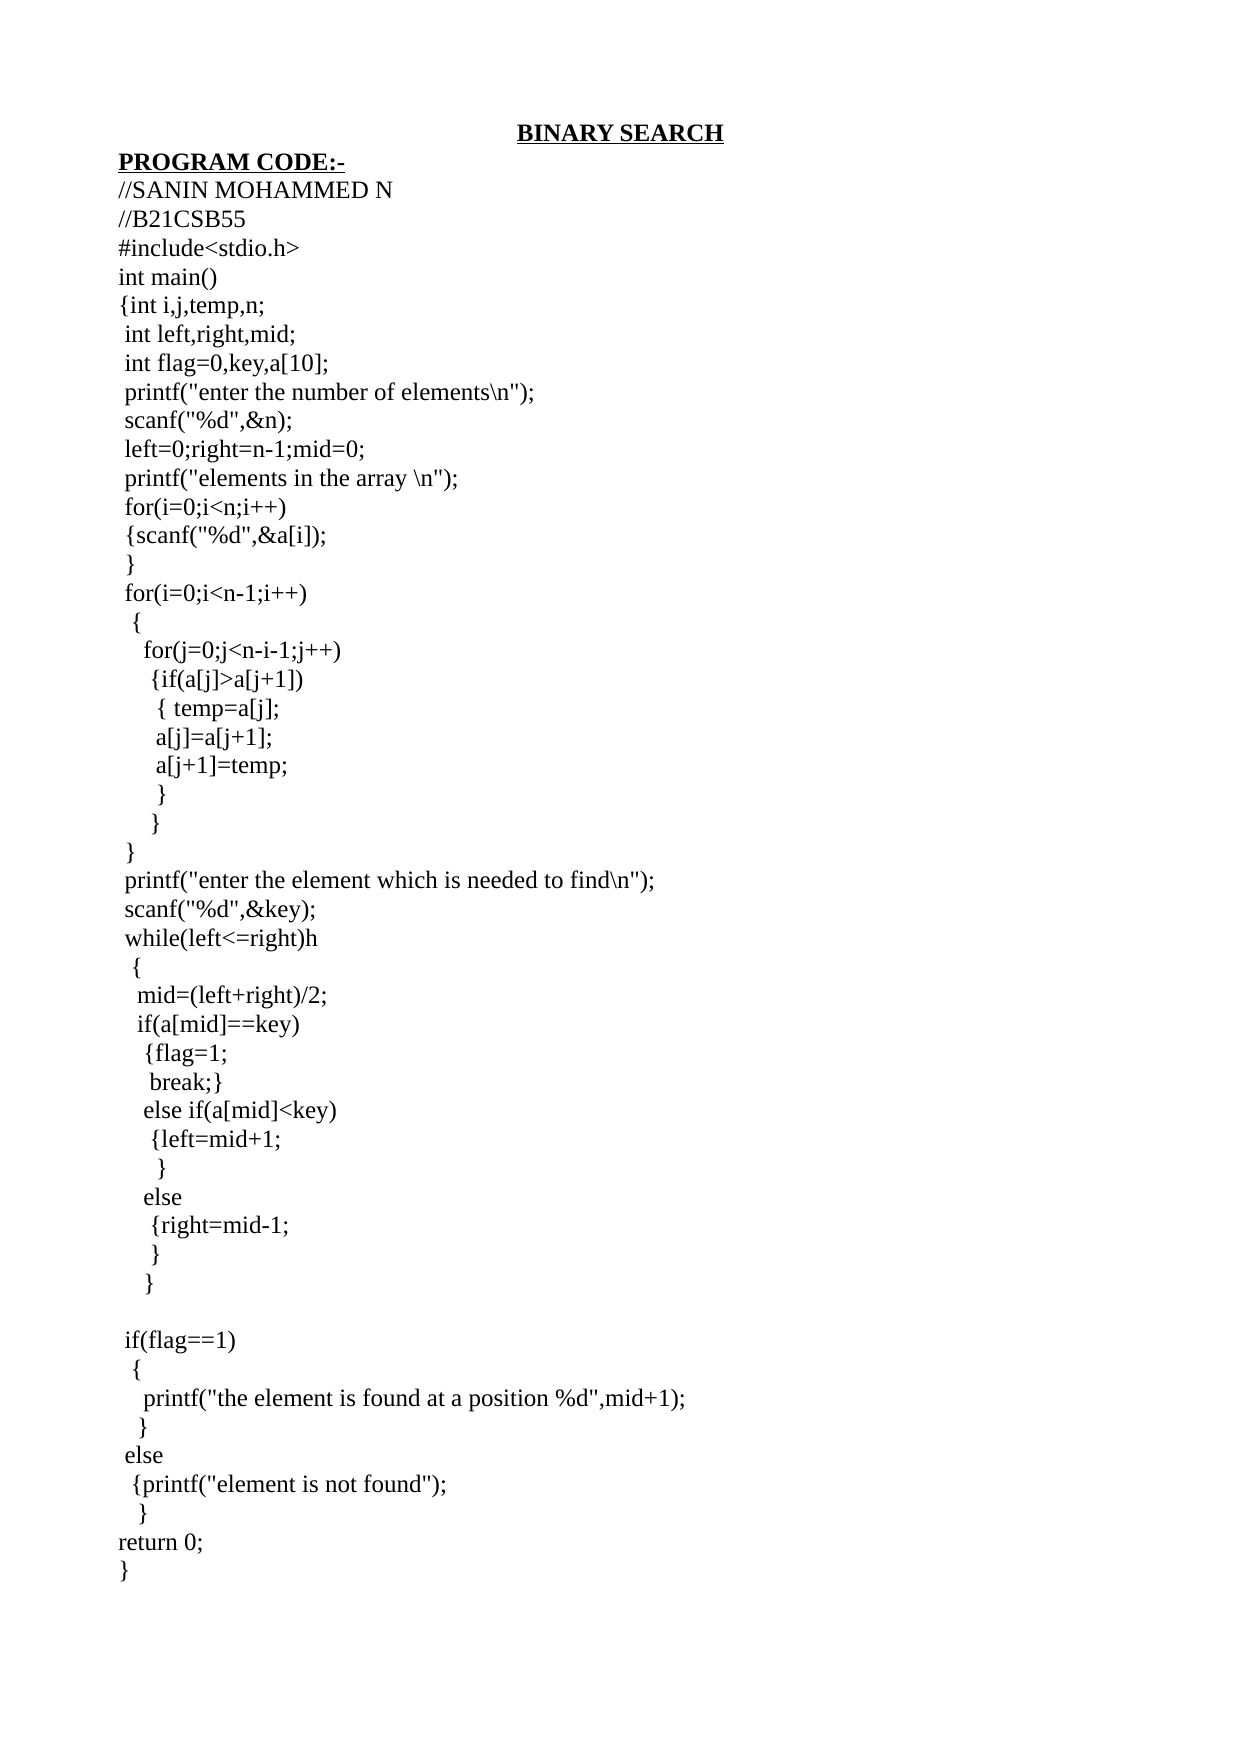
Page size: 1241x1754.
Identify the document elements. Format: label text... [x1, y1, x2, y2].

text { temp=a[j]; [118, 693, 1122, 722]
text {if(a[j]>a[j+1]) [118, 664, 1122, 693]
text {left=mid+1; [118, 1124, 1122, 1153]
text while(left<=right)h [118, 923, 1122, 952]
text } [118, 1498, 1122, 1527]
text } [118, 1556, 1122, 1584]
text //B21CSB55 [118, 204, 1122, 233]
text printf("enter the number of elements\n"); [118, 377, 1122, 406]
text a[j]=a[j+1]; [118, 722, 1122, 751]
text } [118, 837, 1122, 866]
text break;} [118, 1067, 1122, 1096]
text {flag=1; [118, 1038, 1122, 1067]
text } [118, 1239, 1122, 1268]
text printf("the element is found at a position %d",mid+1); [118, 1383, 1122, 1412]
text } [118, 1412, 1122, 1441]
text {right=mid-1; [118, 1211, 1122, 1239]
text } [118, 808, 1122, 837]
text printf("enter the element which is needed to find\n"); [118, 866, 1122, 894]
text left=0;right=n-1;mid=0; [118, 434, 1122, 463]
text for(j=0;j<n-i-1;j++) [118, 636, 1122, 664]
text PROGRAM CODE:- [118, 147, 1122, 176]
text } [118, 549, 1122, 578]
text } [118, 779, 1122, 808]
text int main() [118, 262, 1122, 291]
text } [118, 1268, 1122, 1297]
text int flag=0,key,a[10]; [118, 348, 1122, 377]
text //SANIN MOHAMMED N [118, 176, 1122, 204]
text } [118, 1153, 1122, 1182]
text {scanf("%d",&a[i]); [118, 521, 1122, 549]
text scanf("%d",&key); [118, 894, 1122, 923]
text else [118, 1441, 1122, 1469]
text a[j+1]=temp; [118, 751, 1122, 779]
text if(a[mid]==key) [118, 1009, 1122, 1038]
text else if(a[mid]<key) [118, 1096, 1122, 1124]
text else [118, 1182, 1122, 1211]
text mid=(left+right)/2; [118, 981, 1122, 1009]
text int left,right,mid; [118, 319, 1122, 348]
text if(flag==1) [118, 1326, 1122, 1354]
text return 0; [118, 1527, 1122, 1556]
text BINARY SEARCH [118, 118, 1122, 147]
text for(i=0;i<n-1;i++) [118, 578, 1122, 607]
text { [118, 952, 1122, 981]
text { [118, 607, 1122, 636]
text for(i=0;i<n;i++) [118, 492, 1122, 521]
text scanf("%d",&n); [118, 406, 1122, 434]
text {int i,j,temp,n; [118, 291, 1122, 319]
text printf("elements in the array \n"); [118, 463, 1122, 492]
text #include<stdio.h> [118, 233, 1122, 262]
text { [118, 1354, 1122, 1383]
text {printf("element is not found"); [118, 1469, 1122, 1498]
